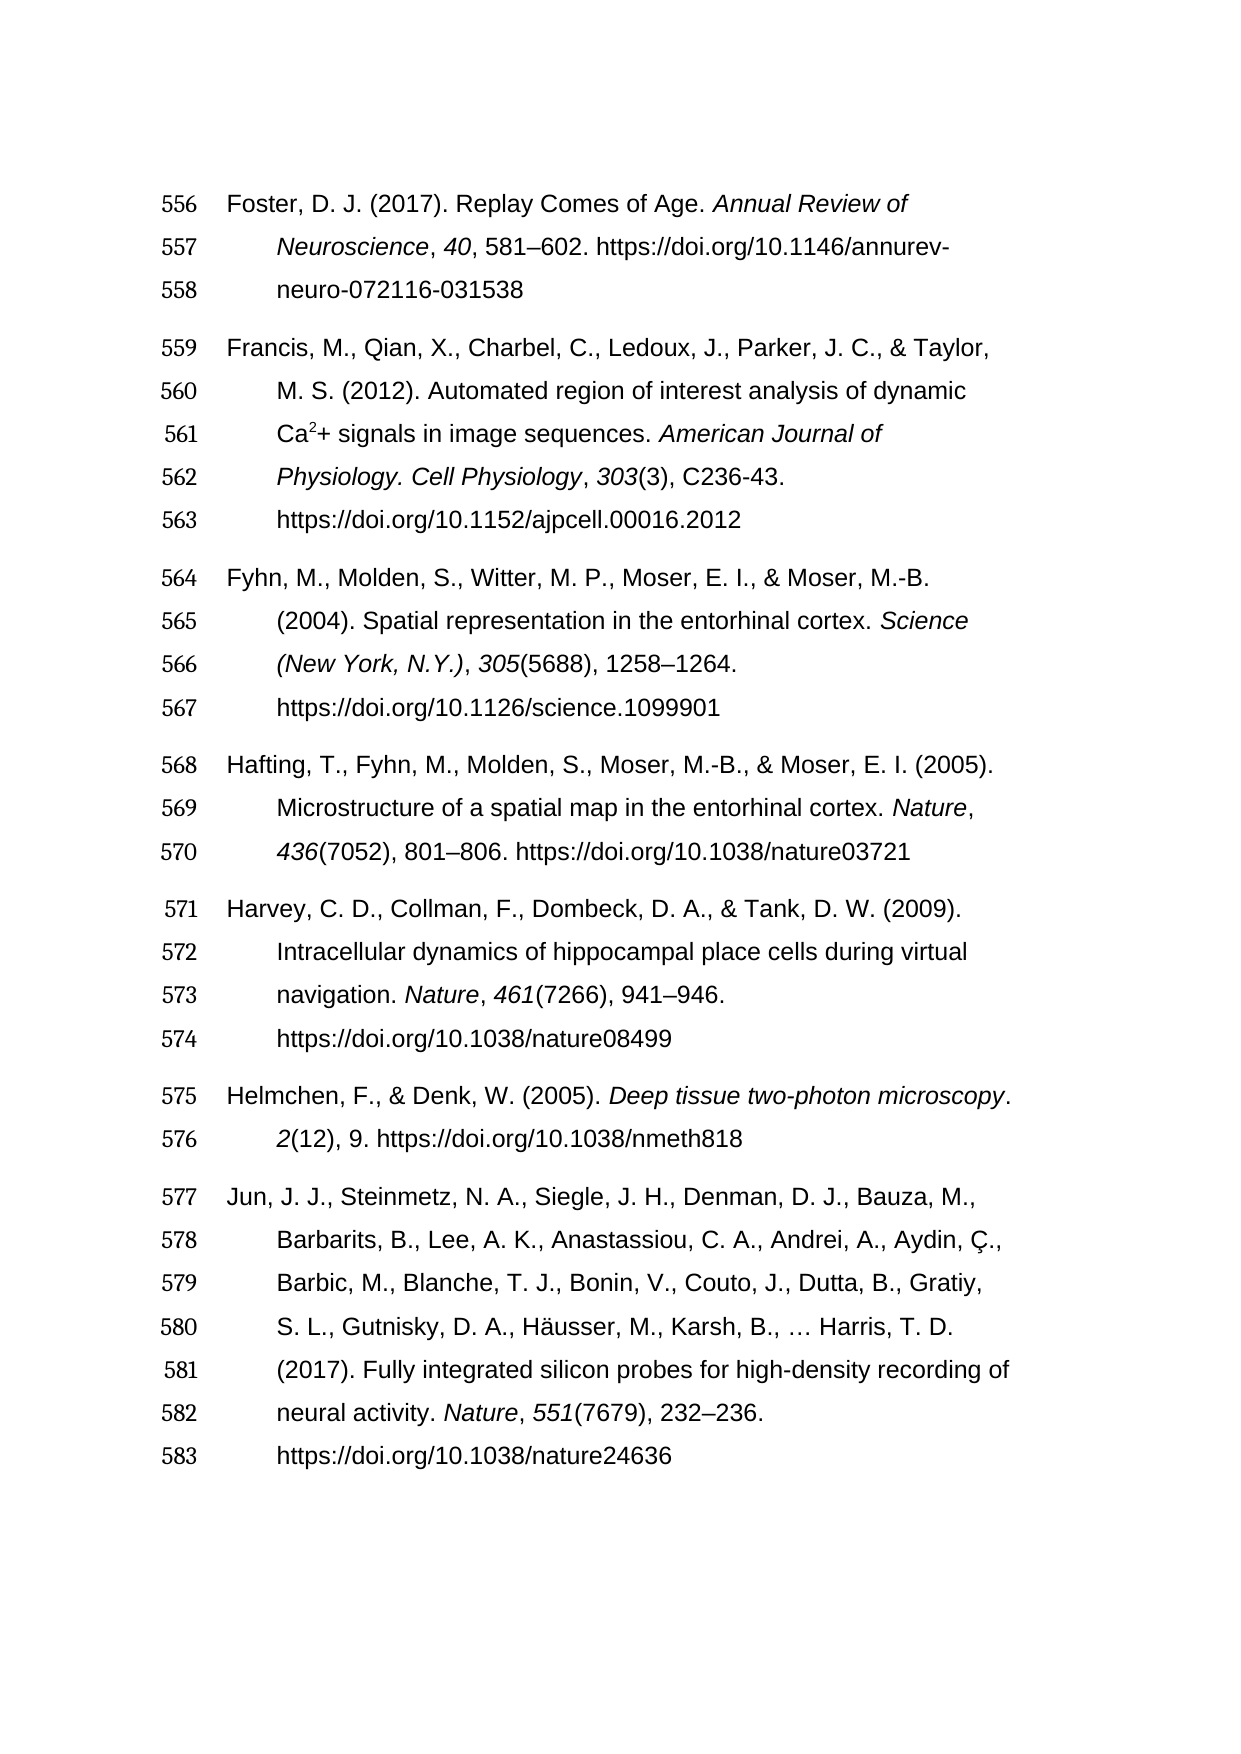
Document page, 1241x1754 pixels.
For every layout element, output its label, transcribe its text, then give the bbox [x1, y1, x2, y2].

text Foster, D. J. (2017). Replay Comes of Age. Annual Review of Neuroscience, 40, 581–602. https://doi.org/10.1146/annurev-neuro-072116-031538 [226, 189, 1014, 304]
text Harvey, C. D., Collman, F., Dombeck, D. A., & Tank, D. W. (2009). Intracellular dynamics of hippocampal place cells during virtual navigation. Nature, 461(7266), 941–946. https://doi.org/10.1038/nature08499 [226, 894, 1014, 1052]
text Jun, J. J., Steinmetz, N. A., Siegle, J. H., Denman, D. J., Bauza, M., Barbarits, B., Lee, A. K., Anastassiou, C. A., Andrei, A., Aydin, Ç., Barbic, M., Blanche, T. J., Bonin, V., Couto, J., Dutta, B., Gratiy, S. L., Gutnisky, D. A., Häusser, M., Karsh, B., … Harris, T. D. (2017). Fully integrated silicon probes for high-density recording of neural activity. Nature, 551(7679), 232–236. https://doi.org/10.1038/nature24636 [226, 1182, 1014, 1469]
text Francis, M., Qian, X., Charbel, C., Ledoux, J., Parker, J. C., & Taylor, M. S. (2012). Automated region of interest analysis of dynamic Ca2+ signals in image sequences. American Journal of Physiology. Cell Physiology, 303(3), C236-43. https://doi.org/10.1152/ajpcell.00016.2012 [226, 333, 1014, 534]
text Hafting, T., Fyhn, M., Molden, S., Moser, M.-B., & Moser, E. I. (2005). Microstructure of a spatial map in the entorhinal cortex. Nature, 436(7052), 801–806. https://doi.org/10.1038/nature03721 [226, 750, 1014, 865]
text Helmchen, F., & Denk, W. (2005). Deep tissue two-photon microscopy. 2(12), 9. https://doi.org/10.1038/nmeth818 [226, 1081, 1014, 1153]
text Fyhn, M., Molden, S., Witter, M. P., Moser, E. I., & Moser, M.-B. (2004). Spatial representation in the entorhinal cortex. Science (New York, N.Y.), 305(5688), 1258–1264. https://doi.org/10.1126/science.1099901 [226, 563, 1014, 721]
